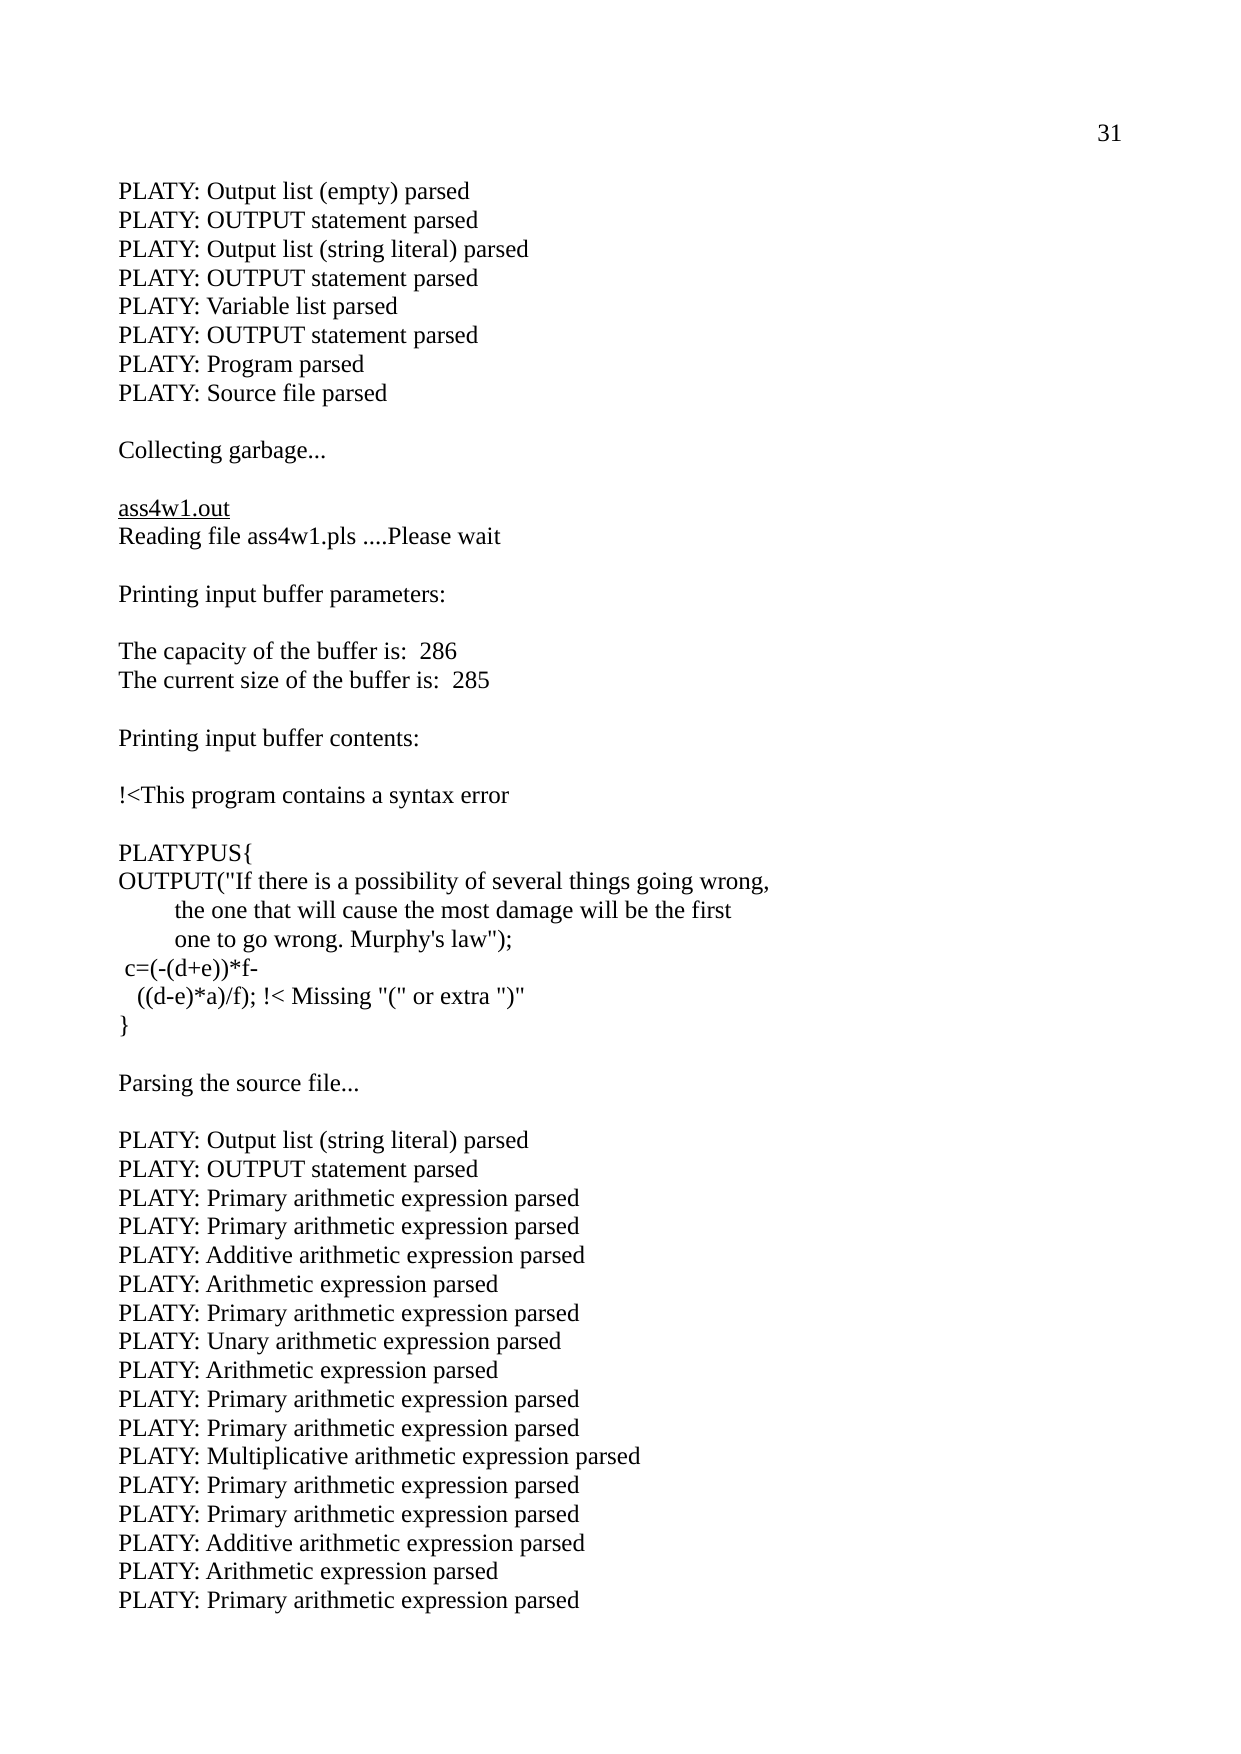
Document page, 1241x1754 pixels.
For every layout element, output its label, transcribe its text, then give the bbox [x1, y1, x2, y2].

text PLATY: OUTPUT statement parsed [118, 263, 1122, 291]
text PLATY: Source file parsed [118, 378, 1122, 406]
text Printing input buffer contents: [118, 723, 1122, 751]
text PLATY: Primary arithmetic expression parsed [118, 1413, 1122, 1441]
text PLATYPUS{ [118, 838, 1122, 866]
text PLATY: Primary arithmetic expression parsed [118, 1499, 1122, 1528]
text PLATY: Multiplicative arithmetic expression parsed [118, 1441, 1122, 1470]
text Printing input buffer parameters: [118, 579, 1122, 608]
text PLATY: OUTPUT statement parsed [118, 205, 1122, 234]
text PLATY: Output list (string literal) parsed [118, 234, 1122, 263]
text one to go wrong. Murphy's law"); [118, 924, 1122, 953]
text PLATY: Unary arithmetic expression parsed [118, 1326, 1122, 1355]
text PLATY: Primary arithmetic expression parsed [118, 1183, 1122, 1211]
text PLATY: Primary arithmetic expression parsed [118, 1384, 1122, 1413]
text PLATY: Arithmetic expression parsed [118, 1355, 1122, 1384]
text PLATY: Variable list parsed [118, 291, 1122, 320]
text c=(-(d+e))*f- [118, 953, 1122, 981]
text Collecting garbage... [118, 435, 1122, 464]
text PLATY: Primary arithmetic expression parsed [118, 1211, 1122, 1240]
text PLATY: Arithmetic expression parsed [118, 1269, 1122, 1298]
text ass4w1.out [118, 493, 1122, 521]
text The current size of the buffer is: 285 [118, 665, 1122, 694]
text PLATY: Primary arithmetic expression parsed [118, 1470, 1122, 1499]
text Reading file ass4w1.pls ....Please wait [118, 521, 1122, 550]
text PLATY: Primary arithmetic expression parsed [118, 1298, 1122, 1326]
text PLATY: Output list (empty) parsed [118, 176, 1122, 205]
text PLATY: Additive arithmetic expression parsed [118, 1240, 1122, 1269]
text the one that will cause the most damage will be the first [118, 895, 1122, 924]
text PLATY: OUTPUT statement parsed [118, 320, 1122, 349]
text PLATY: Primary arithmetic expression parsed [118, 1585, 1122, 1614]
text Parsing the source file... [118, 1068, 1122, 1096]
text PLATY: Additive arithmetic expression parsed [118, 1528, 1122, 1556]
text } [118, 1010, 1122, 1039]
text PLATY: Arithmetic expression parsed [118, 1556, 1122, 1585]
text OUTPUT("If there is a possibility of several things going wrong, [118, 866, 1122, 895]
text PLATY: Output list (string literal) parsed [118, 1125, 1122, 1154]
text !<This program contains a syntax error [118, 780, 1122, 809]
text PLATY: OUTPUT statement parsed [118, 1154, 1122, 1183]
text The capacity of the buffer is: 286 [118, 636, 1122, 665]
text ((d-e)*a)/f); !< Missing "(" or extra ")" [118, 981, 1122, 1010]
text PLATY: Program parsed [118, 349, 1122, 378]
